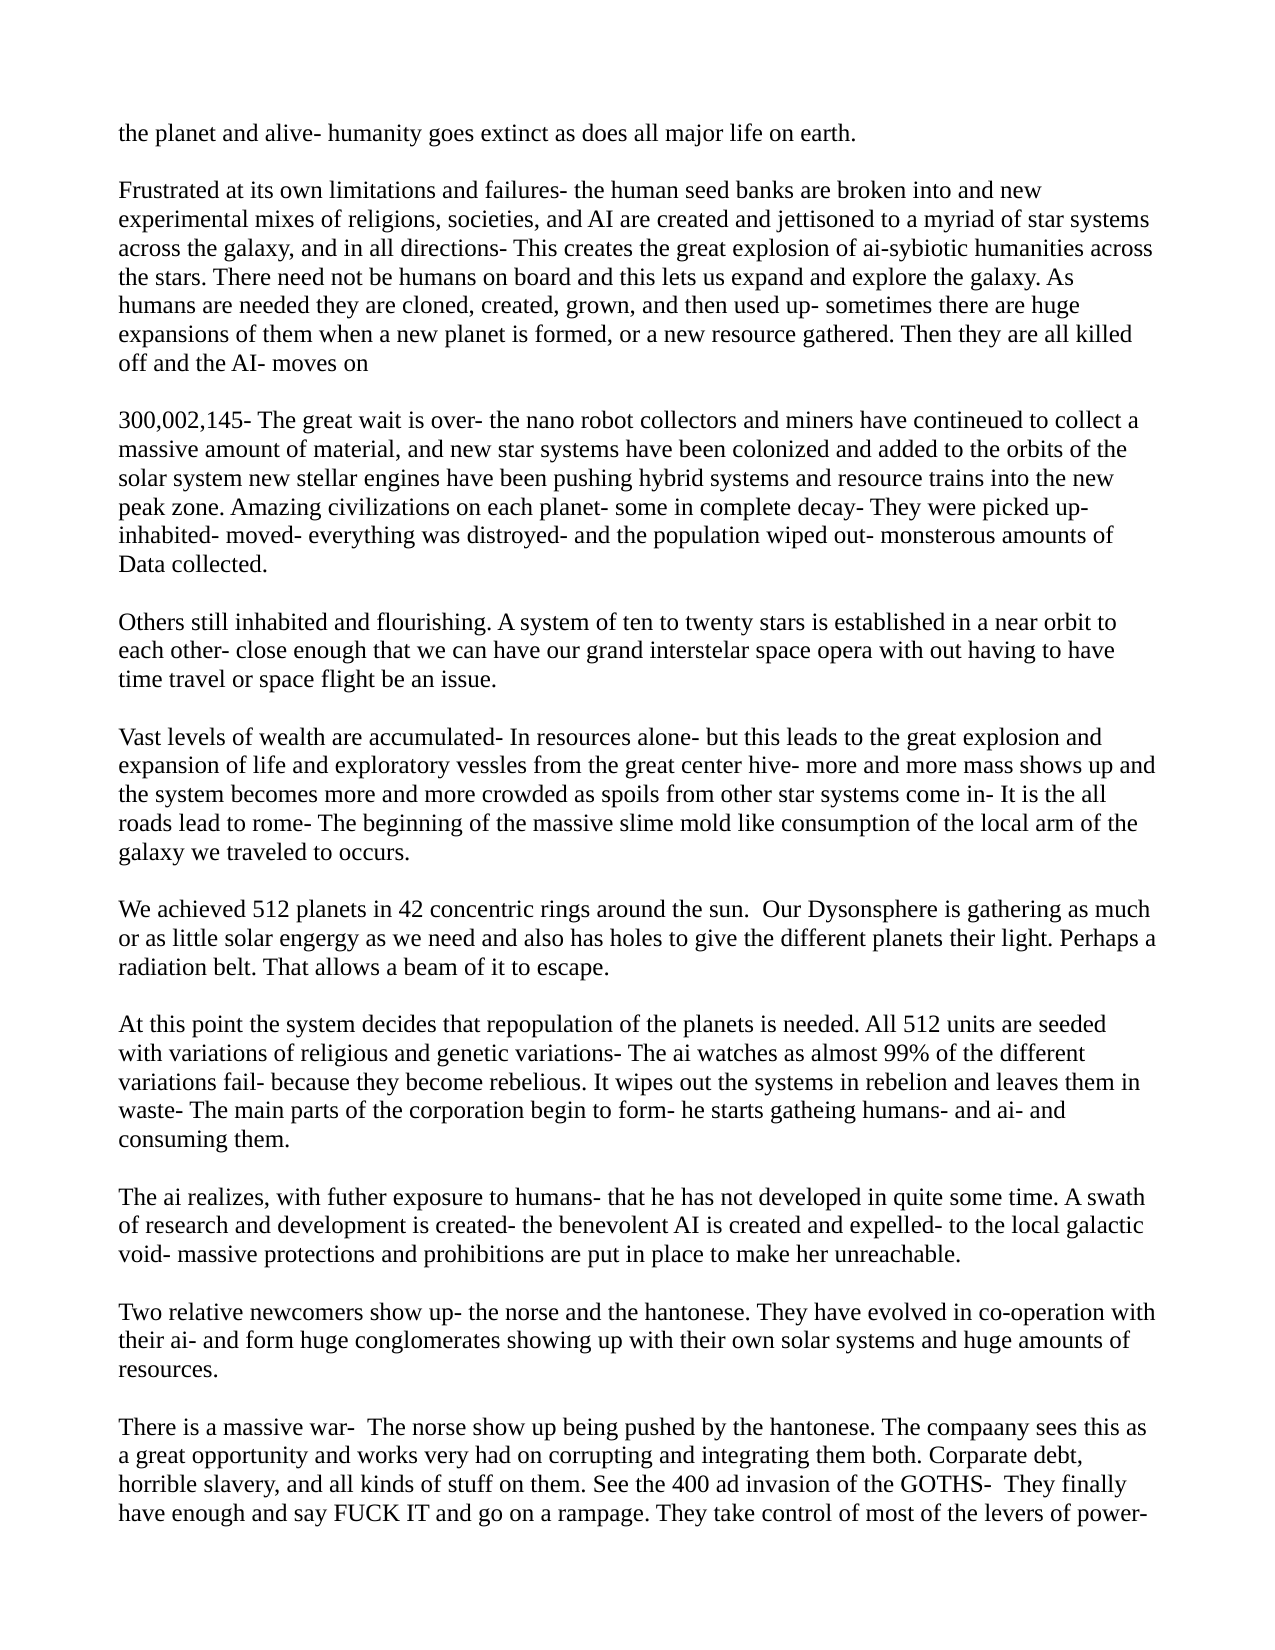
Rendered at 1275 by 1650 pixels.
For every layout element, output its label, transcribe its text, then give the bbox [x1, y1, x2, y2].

text the planet and alive- humanity goes extinct as does all major life on earth. Frustrated at its own limitations and failures- the human seed banks are broken into and new experimental mixes of religions, societies, and AI are created and jettisoned to a myriad of star systems across the galaxy, and in all directions- This creates the great explosion of ai-sybiotic humanities across the stars. There need not be humans on board and this lets us expand and explore the galaxy. As humans are needed they are cloned, created, grown, and then used up- sometimes there are huge expansions of them when a new planet is formed, or a new resource gathered. Then they are all killed off and the AI- moves on 300,002,145- The great wait is over- the nano robot collectors and miners have contineued to collect a massive amount of material, and new star systems have been colonized and added to the orbits of the solar system new stellar engines have been pushing hybrid systems and resource trains into the new peak zone. Amazing civilizations on each planet- some in complete decay- They were picked up- inhabited- moved- everything was distroyed- and the population wiped out- monsterous amounts of Data collected. Others still inhabited and flourishing. A system of ten to twenty stars is established in a near orbit to each other- close enough that we can have our grand interstelar space opera with out having to have time travel or space flight be an issue. Vast levels of wealth are accumulated- In resources alone- but this leads to the great explosion and expansion of life and exploratory vessles from the great center hive- more and more mass shows up and the system becomes more and more crowded as spoils from other star systems come in- It is the all roads lead to rome- The beginning of the massive slime mold like consumption of the local arm of the galaxy we traveled to occurs. We achieved 512 planets in 42 concentric rings around the sun. Our Dysonsphere is gathering as much or as little solar engergy as we need and also has holes to give the different planets their light. Perhaps a radiation belt. That allows a beam of it to escape. At this point the system decides that repopulation of the planets is needed. All 512 units are seeded with variations of religious and genetic variations- The ai watches as almost 99% of the different variations fail- because they become rebelious. It wipes out the systems in rebelion and leaves them in waste- The main parts of the corporation begin to form- he starts gatheing humans- and ai- and consuming them. The ai realizes, with futher exposure to humans- that he has not developed in quite some time. A swath of research and development is created- the benevolent AI is created and expelled- to the local galactic void- massive protections and prohibitions are put in place to make her unreachable. Two relative newcomers show up- the norse and the hantonese. They have evolved in co-operation with their ai- and form huge conglomerates showing up with their own solar systems and huge amounts of resources. There is a massive war- The norse show up being pushed by the hantonese. The compaany sees this as a great opportunity and works very had on corrupting and integrating them both. Corparate debt, horrible slavery, and all kinds of stuff on them. See the 400 ad invasion of the GOTHS- They finally have enough and say FUCK IT and go on a rampage. They take control of most of the levers of power- [118, 118, 1157, 1527]
